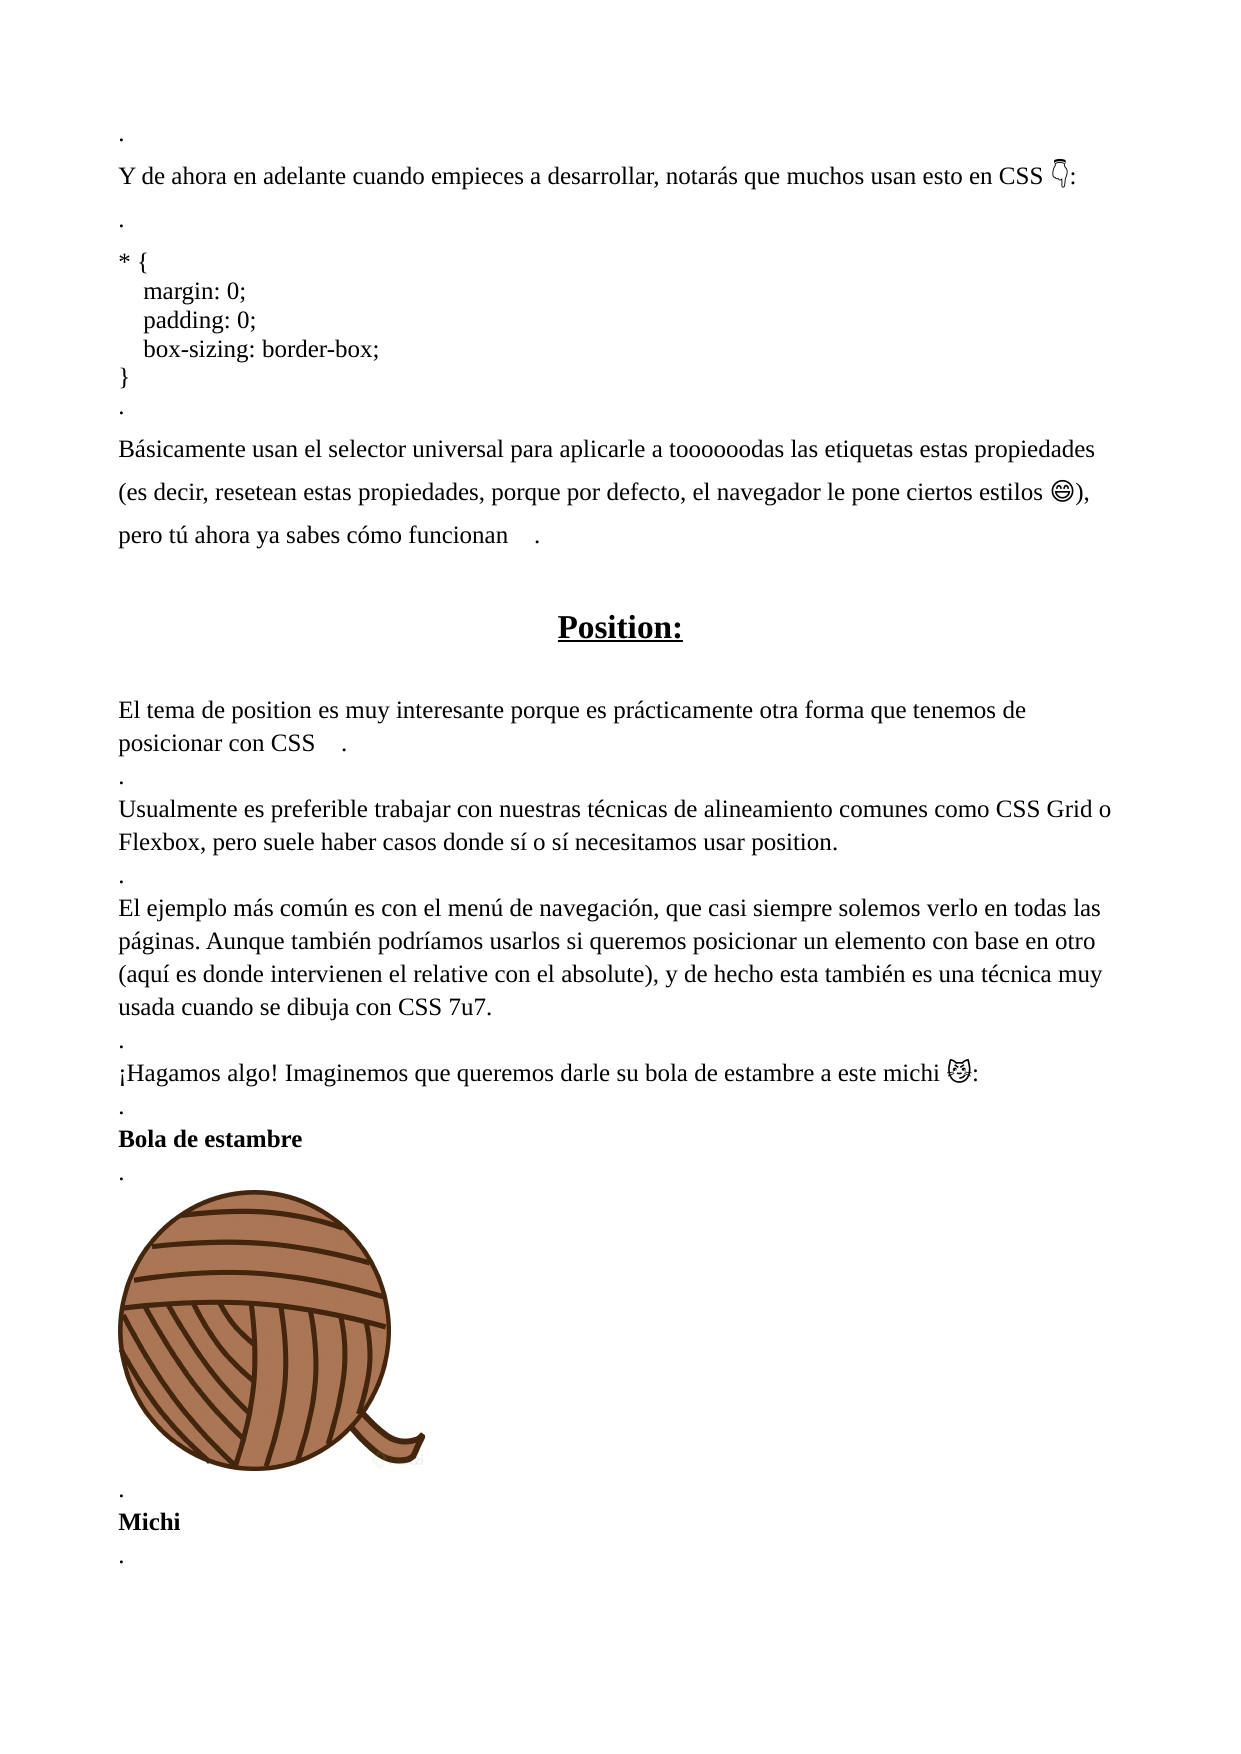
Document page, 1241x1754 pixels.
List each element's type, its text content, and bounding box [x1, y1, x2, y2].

text } [118, 362, 1122, 391]
picture [118, 1190, 426, 1471]
text . Básicamente usan el selector universal para aplicarle a toooooodas las etiquetas estas propiedades (es decir, resetean estas propiedades, porque por defecto, el navegador le pone ciertos estilos 😄), pero tú ahora ya sabes cómo funcionan 👀. [118, 391, 1122, 549]
text . Michi . [118, 1190, 1122, 1569]
text . Y de ahora en adelante cuando empieces a desarrollar, notarás que muchos usan esto en CSS 👇: . [118, 118, 1122, 233]
text Position: [118, 607, 1122, 645]
text margin: 0; [118, 276, 1122, 305]
text * { [118, 247, 1122, 276]
text El tema de position es muy interesante porque es prácticamente otra forma que tenemos de posicionar con CSS 👀. . Usualmente es preferible trabajar con nuestras técnicas de alineamiento comunes como CSS Grid o Flexbox, pero suele haber casos donde sí o sí necesitamos usar position. . El ejemplo más común es con el menú de navegación, que casi siempre solemos verlo en todas las páginas. Aunque también podríamos usarlos si queremos posicionar un elemento con base en otro (aquí es donde intervienen el relative con el absolute), y de hecho esta también es una técnica muy usada cuando se dibuja con CSS 7u7. . ¡Hagamos algo! Imaginemos que queremos darle su bola de estambre a este michi 😼: . Bola de estambre . [118, 695, 1122, 1186]
text padding: 0; [118, 305, 1122, 334]
text box-sizing: border-box; [118, 334, 1122, 362]
